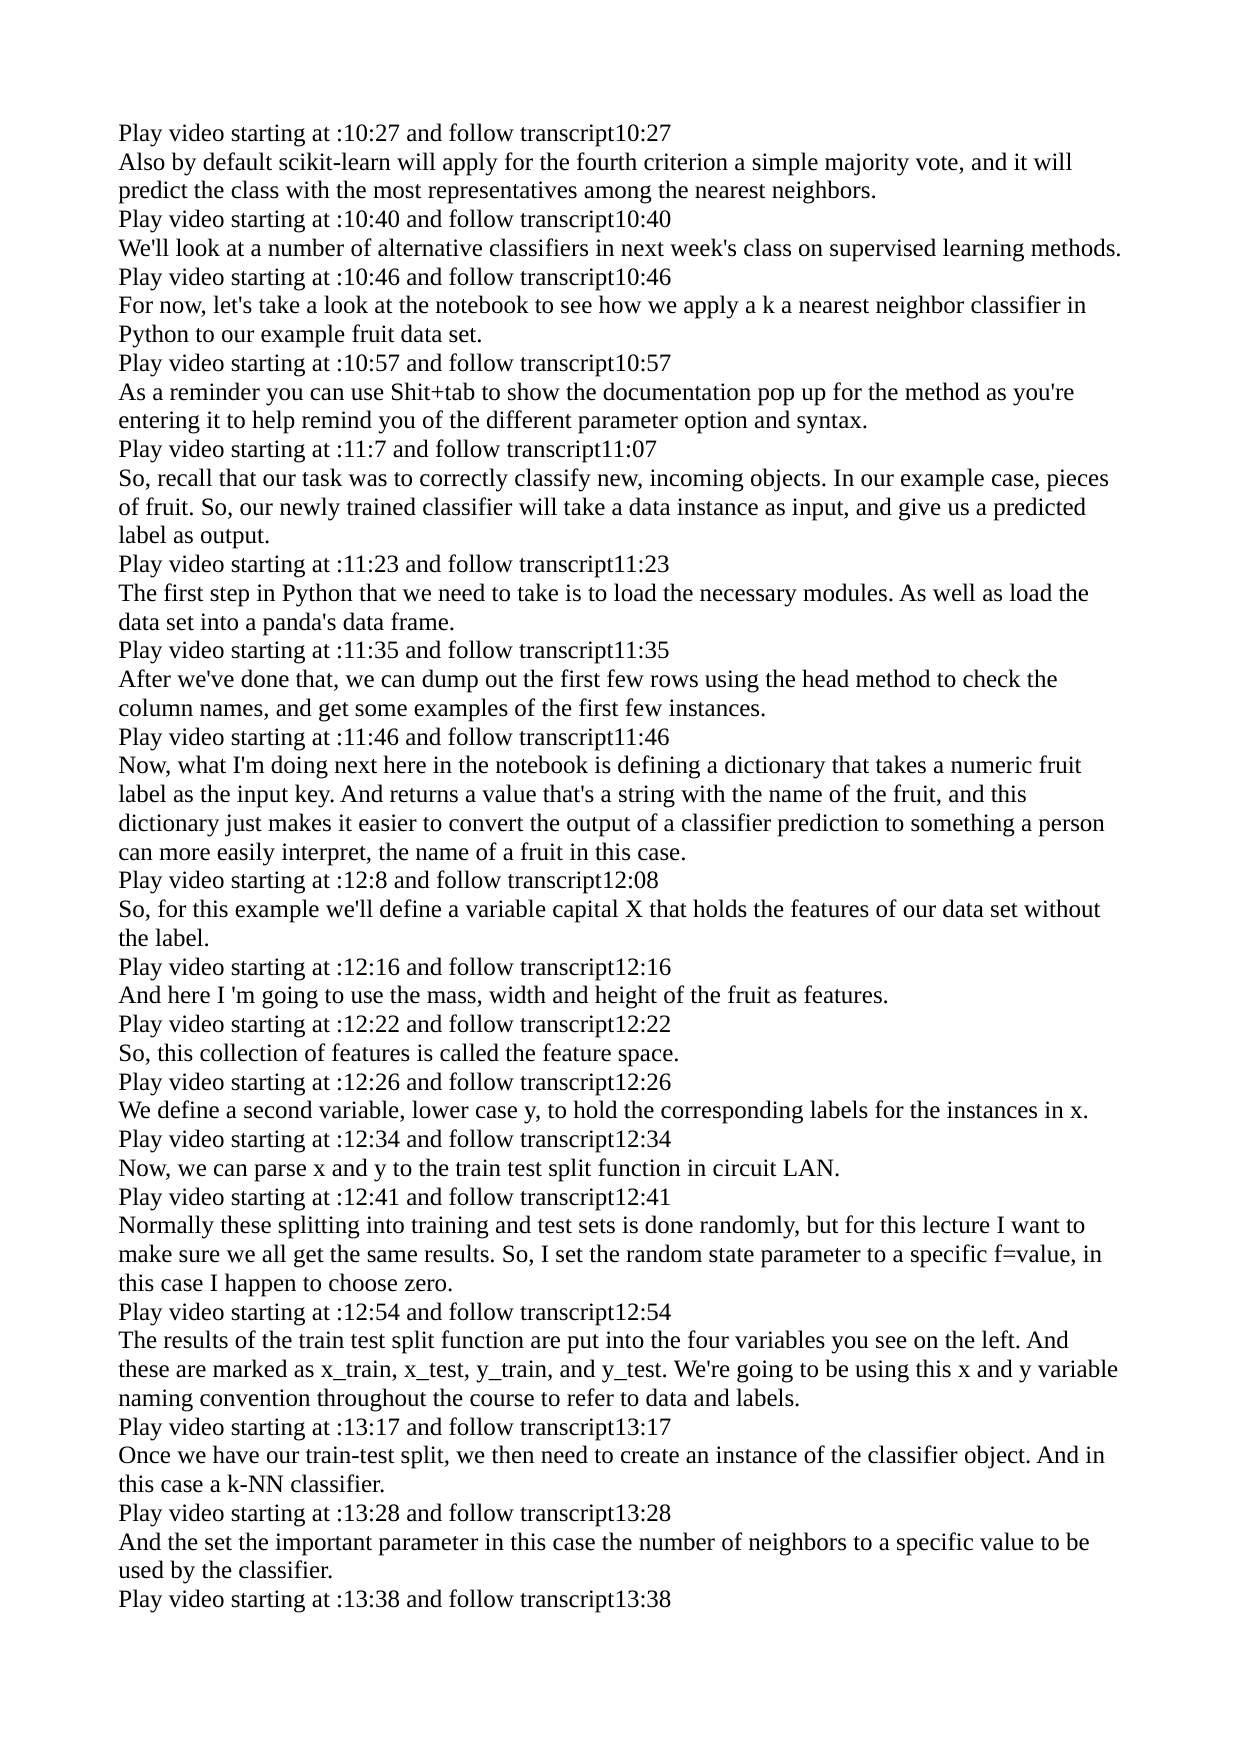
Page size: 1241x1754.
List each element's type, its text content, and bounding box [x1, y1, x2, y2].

text Also by default scikit-learn will apply for the fourth criterion a simple majority vote, and it will predict the class with the most representatives among the nearest neighbors. [118, 147, 1122, 204]
text Play video starting at :10:27 and follow transcript10:27 [118, 118, 1122, 147]
text Play video starting at :12:41 and follow transcript12:41 [118, 1182, 1122, 1211]
text The first step in Python that we need to take is to load the necessary modules. As well as load the data set into a panda's data frame. [118, 578, 1122, 636]
text We define a second variable, lower case y, to hold the corresponding labels for the instances in x. [118, 1096, 1122, 1124]
text Play video starting at :12:26 and follow transcript12:26 [118, 1067, 1122, 1096]
text And here I 'm going to use the mass, width and height of the fruit as features. [118, 981, 1122, 1009]
text Play video starting at :12:54 and follow transcript12:54 [118, 1297, 1122, 1326]
text Once we have our train-test split, we then need to create an instance of the classifier object. And in this case a k-NN classifier. [118, 1441, 1122, 1498]
text For now, let's take a look at the notebook to see how we apply a k a nearest neighbor classifier in Python to our example fruit data set. [118, 291, 1122, 348]
text Now, we can parse x and y to the train test split function in circuit LAN. [118, 1153, 1122, 1182]
text The results of the train test split function are put into the four variables you see on the left. And these are marked as x_train, x_test, y_train, and y_test. We're going to be using this x and y variable naming convention throughout the course to refer to data and labels. [118, 1326, 1122, 1412]
text So, for this example we'll define a variable capital X that holds the features of our data set without the label. [118, 894, 1122, 952]
text So, recall that our task was to correctly classify new, incoming objects. In our example case, pieces of fruit. So, our newly trained classifier will take a data instance as input, and give us a predicted label as output. [118, 463, 1122, 549]
text Play video starting at :12:8 and follow transcript12:08 [118, 866, 1122, 894]
text Play video starting at :10:57 and follow transcript10:57 [118, 348, 1122, 377]
text And the set the important parameter in this case the number of neighbors to a specific value to be used by the classifier. [118, 1527, 1122, 1584]
text Play video starting at :12:16 and follow transcript12:16 [118, 952, 1122, 981]
text Now, what I'm doing next here in the notebook is defining a dictionary that takes a numeric fruit label as the input key. And returns a value that's a string with the name of the fruit, and this dictionary just makes it easier to convert the output of a classifier prediction to something a person can more easily interpret, the name of a fruit in this case. [118, 751, 1122, 866]
text Play video starting at :11:35 and follow transcript11:35 [118, 636, 1122, 664]
text Normally these splitting into training and test sets is done randomly, but for this lecture I want to make sure we all get the same results. So, I set the random state parameter to a specific f=value, in this case I happen to choose zero. [118, 1211, 1122, 1297]
text Play video starting at :10:40 and follow transcript10:40 [118, 204, 1122, 233]
text So, this collection of features is called the feature space. [118, 1038, 1122, 1067]
text Play video starting at :11:7 and follow transcript11:07 [118, 434, 1122, 463]
text We'll look at a number of alternative classifiers in next week's class on supervised learning methods. [118, 233, 1122, 262]
text Play video starting at :12:34 and follow transcript12:34 [118, 1124, 1122, 1153]
text Play video starting at :13:17 and follow transcript13:17 [118, 1412, 1122, 1441]
text After we've done that, we can dump out the first few rows using the head method to check the column names, and get some examples of the first few instances. [118, 664, 1122, 722]
text Play video starting at :11:23 and follow transcript11:23 [118, 549, 1122, 578]
text Play video starting at :10:46 and follow transcript10:46 [118, 262, 1122, 291]
text Play video starting at :11:46 and follow transcript11:46 [118, 722, 1122, 751]
text Play video starting at :12:22 and follow transcript12:22 [118, 1009, 1122, 1038]
text Play video starting at :13:38 and follow transcript13:38 [118, 1584, 1122, 1613]
text Play video starting at :13:28 and follow transcript13:28 [118, 1498, 1122, 1527]
text As a reminder you can use Shit+tab to show the documentation pop up for the method as you're entering it to help remind you of the different parameter option and syntax. [118, 377, 1122, 434]
